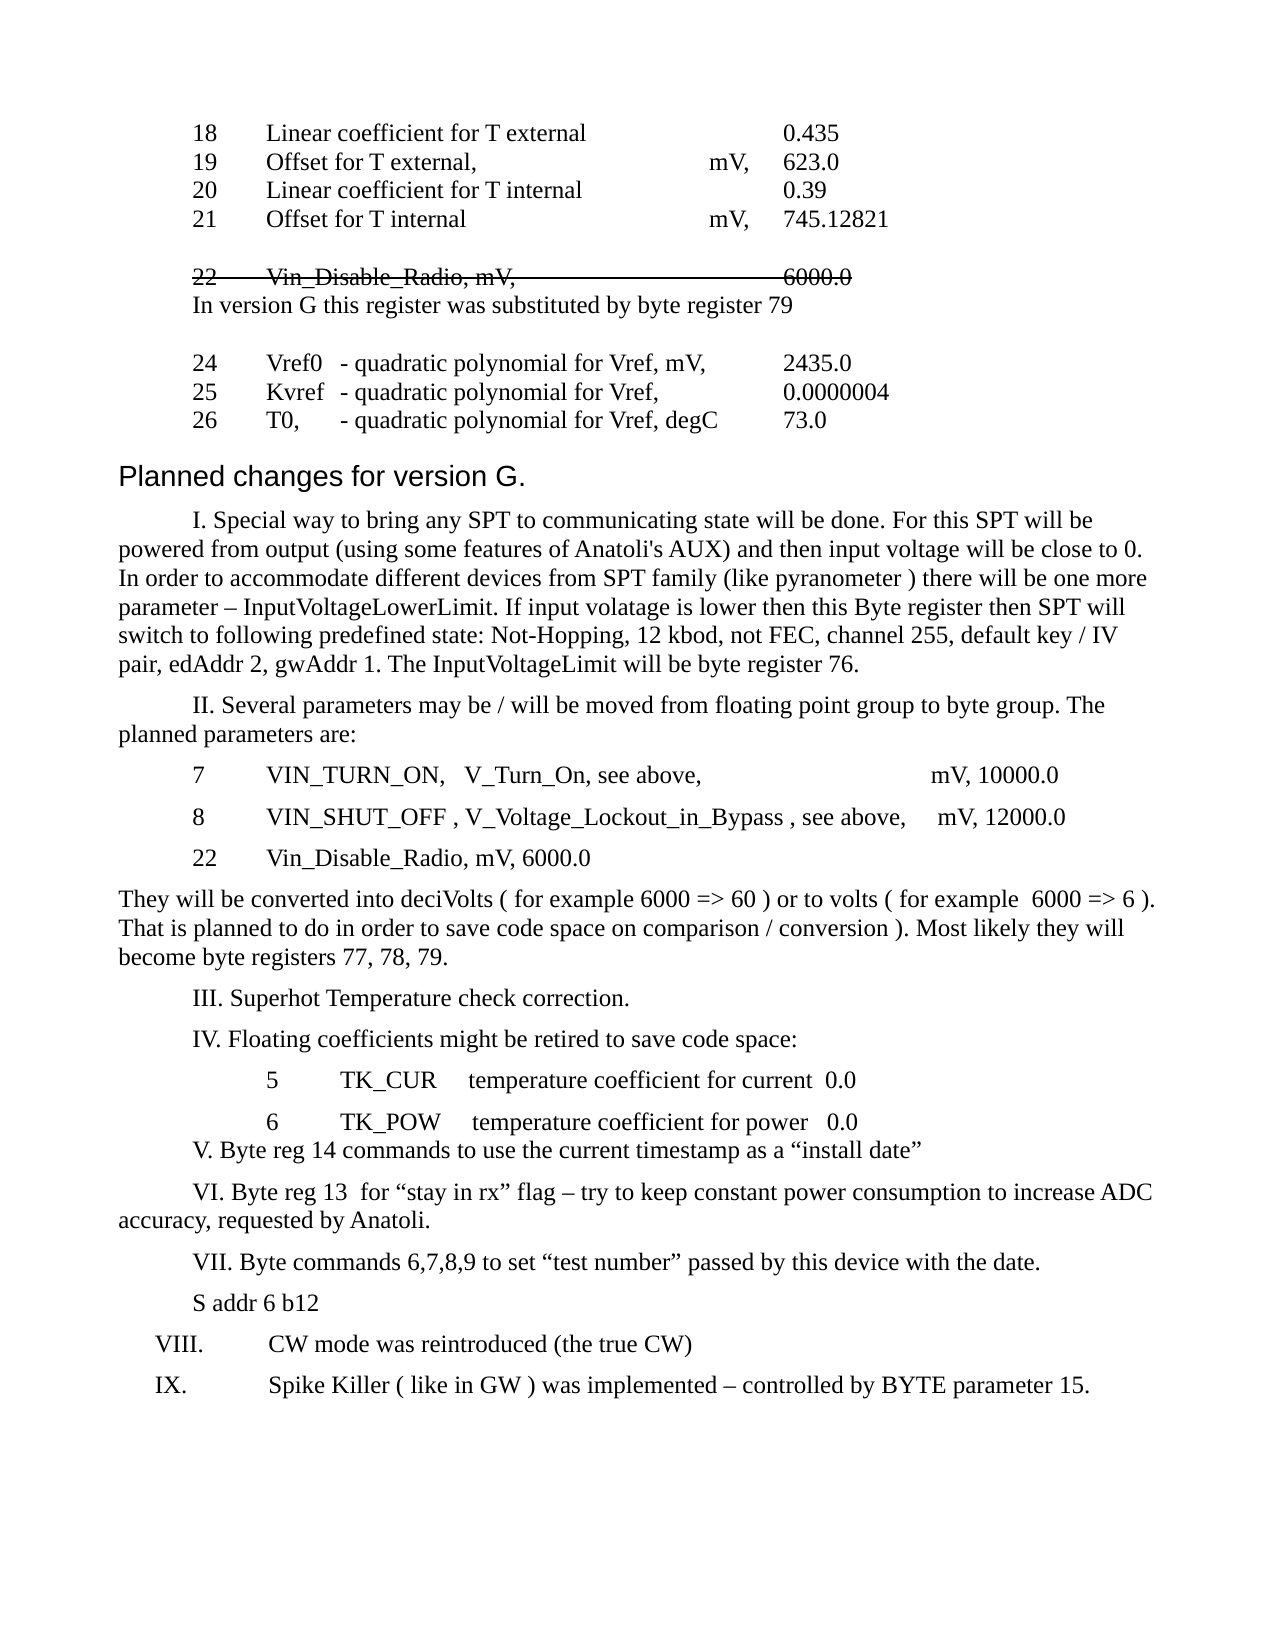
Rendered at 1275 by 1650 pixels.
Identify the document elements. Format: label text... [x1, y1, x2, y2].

text S addr 6 b12 [118, 1288, 1157, 1317]
text They will be converted into deciVolts ( for example 6000 => 60 ) or to volts ( for example 6000 => 6 ). That is planned to do in order to save code space on comparison / conversion ). Most likely they will become byte registers 77, 78, 79. [118, 884, 1157, 970]
text 22 Vin_Disable_Radio, mV, 6000.0 [118, 843, 1157, 872]
text VII. Byte commands 6,7,8,9 to set “test number” passed by this device with the date. [118, 1247, 1157, 1275]
text 22 Vin_Disable_Radio, mV, 6000.0 [118, 262, 1157, 291]
text IV. Floating coefficients might be retired to save code space: [118, 1024, 1157, 1053]
text III. Superhot Temperature check correction. [118, 983, 1157, 1012]
text 6 TK_POW temperature coefficient for power 0.0 [118, 1107, 1157, 1135]
text 19 Offset for T external, mV, 623.0 [118, 147, 1157, 176]
text 18 Linear coefficient for T external 0.435 [118, 118, 1157, 147]
text V. Byte reg 14 commands to use the current timestamp as a “install date” [118, 1135, 1157, 1164]
text 8 VIN_SHUT_OFF , V_Voltage_Lockout_in_Bypass , see above, mV, 12000.0 [118, 802, 1157, 830]
text II. Several parameters may be / will be moved from floating point group to byte group. The planned parameters are: [118, 690, 1157, 748]
text VI. Byte reg 13 for “stay in rx” flag – try to keep constant power consumption to increase ADC accuracy, requested by Anatoli. [118, 1177, 1157, 1234]
text 25 Kvref - quadratic polynomial for Vref, 0.0000004 [118, 377, 1157, 406]
text 5 TK_CUR temperature coefficient for current 0.0 [118, 1065, 1157, 1094]
text I. Special way to bring any SPT to communicating state will be done. For this SPT will be powered from output (using some features of Anatoli's AUX) and then input voltage will be close to 0. In order to accommodate different devices from SPT family (like pyranometer ) there will be one more parameter – InputVoltageLowerLimit. If input volatage is lower then this Byte register then SPT will switch to following predefined state: Not-Hopping, 12 kbod, not FEC, channel 255, default key / IV pair, edAddr 2, gwAddr 1. The InputVoltageLimit will be byte register 76. [118, 505, 1157, 678]
text 20 Linear coefficient for T internal 0.39 [118, 176, 1157, 204]
list CW mode was reintroduced (the true CW) [154, 1329, 1157, 1358]
list Spike Killer ( like in GW ) was implemented – controlled by BYTE parameter 15. [154, 1370, 1157, 1399]
text In version G this register was substituted by byte register 79 [118, 291, 1157, 319]
text 21 Offset for T internal mV, 745.12821 [118, 204, 1157, 233]
text 24 Vref0 - quadratic polynomial for Vref, mV, 2435.0 [118, 348, 1157, 377]
text 26 T0, - quadratic polynomial for Vref, degC 73.0 [118, 406, 1157, 434]
text 7 VIN_TURN_ON, V_Turn_On, see above, mV, 10000.0 [118, 760, 1157, 789]
subtitle Planned changes for version G. [118, 459, 1157, 493]
